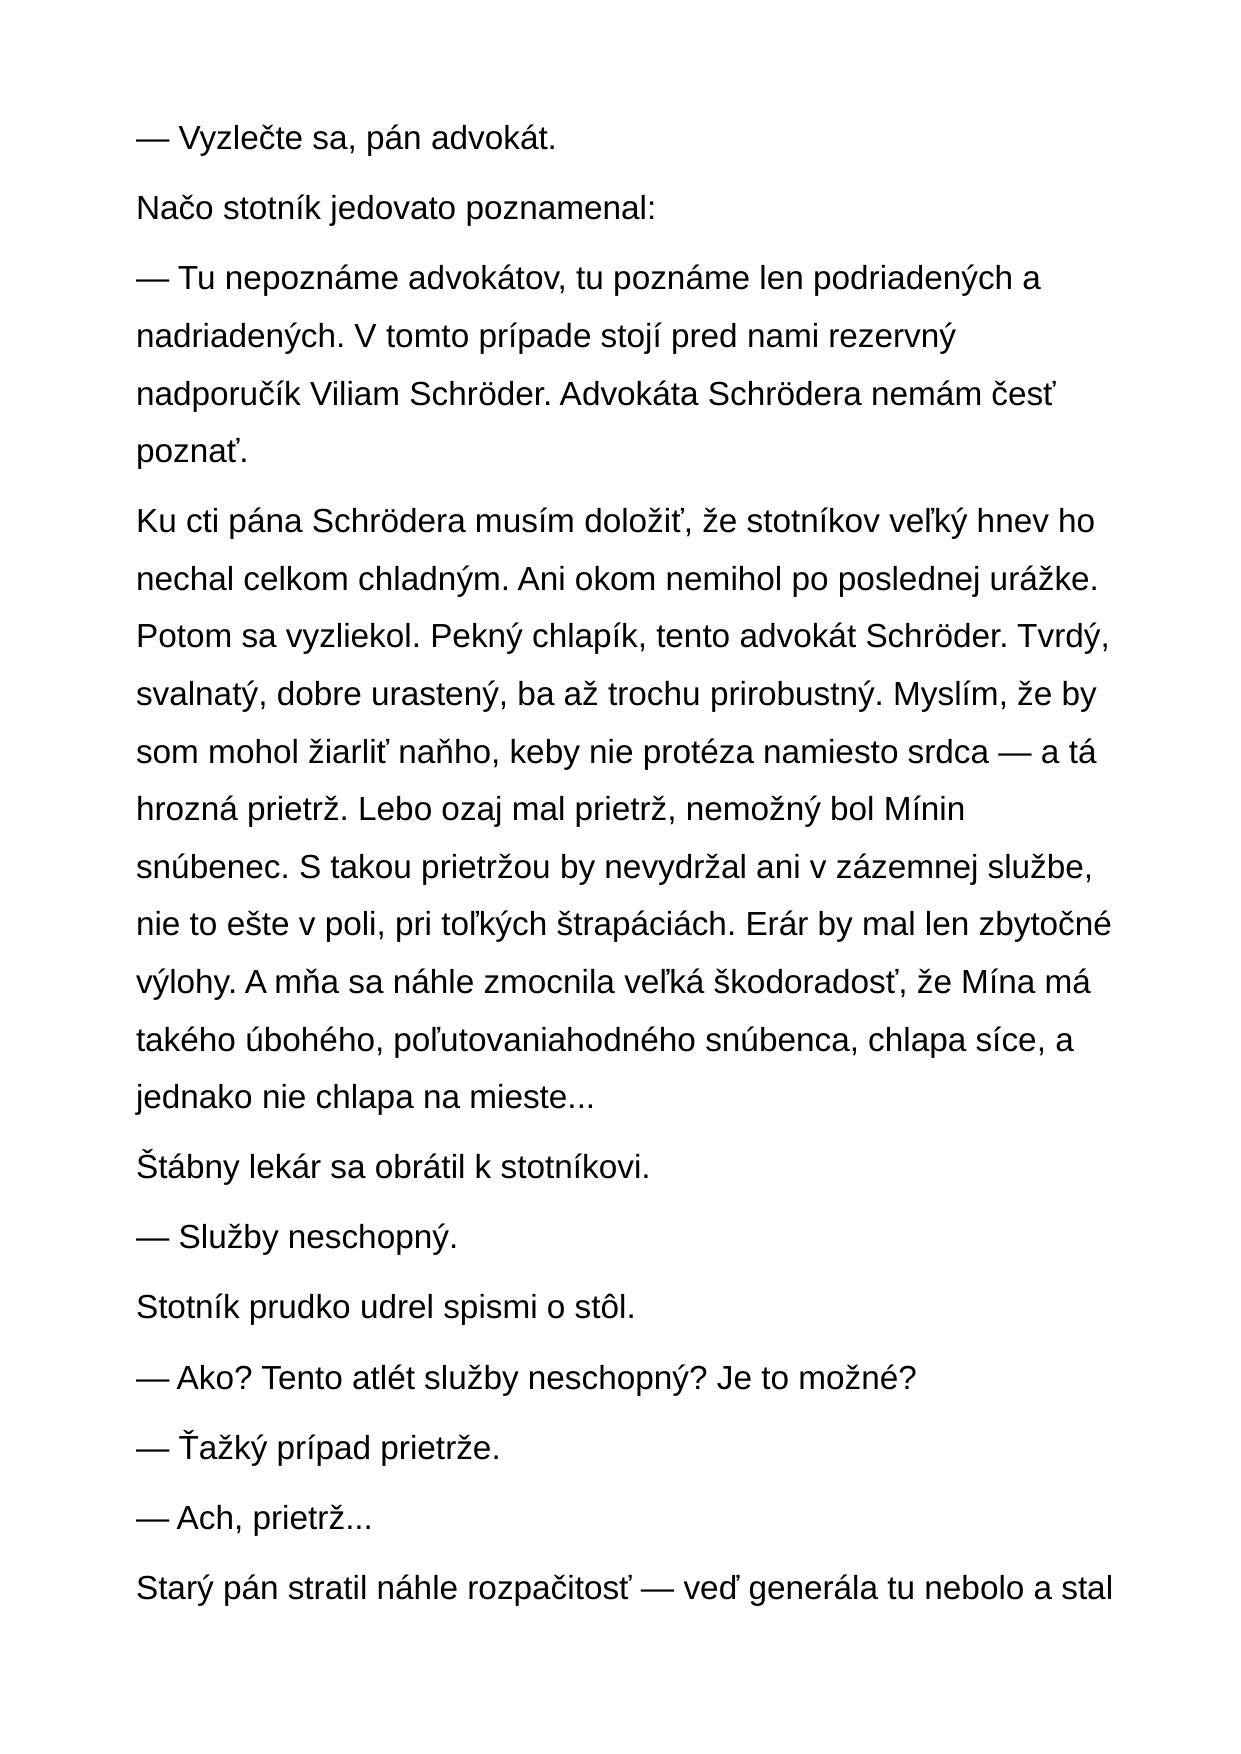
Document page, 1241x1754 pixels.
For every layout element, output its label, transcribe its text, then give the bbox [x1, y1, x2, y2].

text Štábny lekár sa obrátil k stotníkovi. [136, 1147, 1122, 1186]
text Stotník prudko udrel spismi o stôl. [136, 1288, 1122, 1326]
text — Ach, prietrž... [136, 1498, 1122, 1536]
text — Vyzlečte sa, pán advokát. [136, 118, 1122, 157]
text — Tu nepoznáme advokátov, tu poznáme len podriadených a nadriadených. V tomto prípade stojí pred nami rezervný nadporučík Viliam Schröder. Advokáta Schrödera nemám česť poznať. [136, 258, 1122, 469]
text — Ako? Tento atlét služby neschopný? Je to možné? [136, 1358, 1122, 1396]
text — Ťažký prípad prietrže. [136, 1428, 1122, 1466]
text Načo stotník jedovato poznamenal: [136, 188, 1122, 227]
text Ku cti pána Schrödera musím doložiť, že stotníkov veľký hnev ho nechal celkom chladným. Ani okom nemihol po poslednej urážke. Potom sa vyzliekol. Pekný chlapík, tento advokát Schröder. Tvrdý, svalnatý, dobre urastený, ba až trochu prirobustný. Myslím, že by som mohol žiarliť naňho, keby nie protéza namiesto srdca — a tá hrozná prietrž. Lebo ozaj mal prietrž, nemožný bol Mínin snúbenec. S takou prietržou by nevydržal ani v zázemnej službe, nie to ešte v poli, pri toľkých štrapáciách. Erár by mal len zbytočné výlohy. A mňa sa náhle zmocnila veľká škodoradosť, že Mína má takého úbohého, poľutovaniahodného snúbenca, chlapa síce, a jednako nie chlapa na mieste... [136, 501, 1122, 1116]
text — Služby neschopný. [136, 1217, 1122, 1256]
text Starý pán stratil náhle rozpačitosť — veď generála tu nebolo a stal [136, 1568, 1122, 1606]
